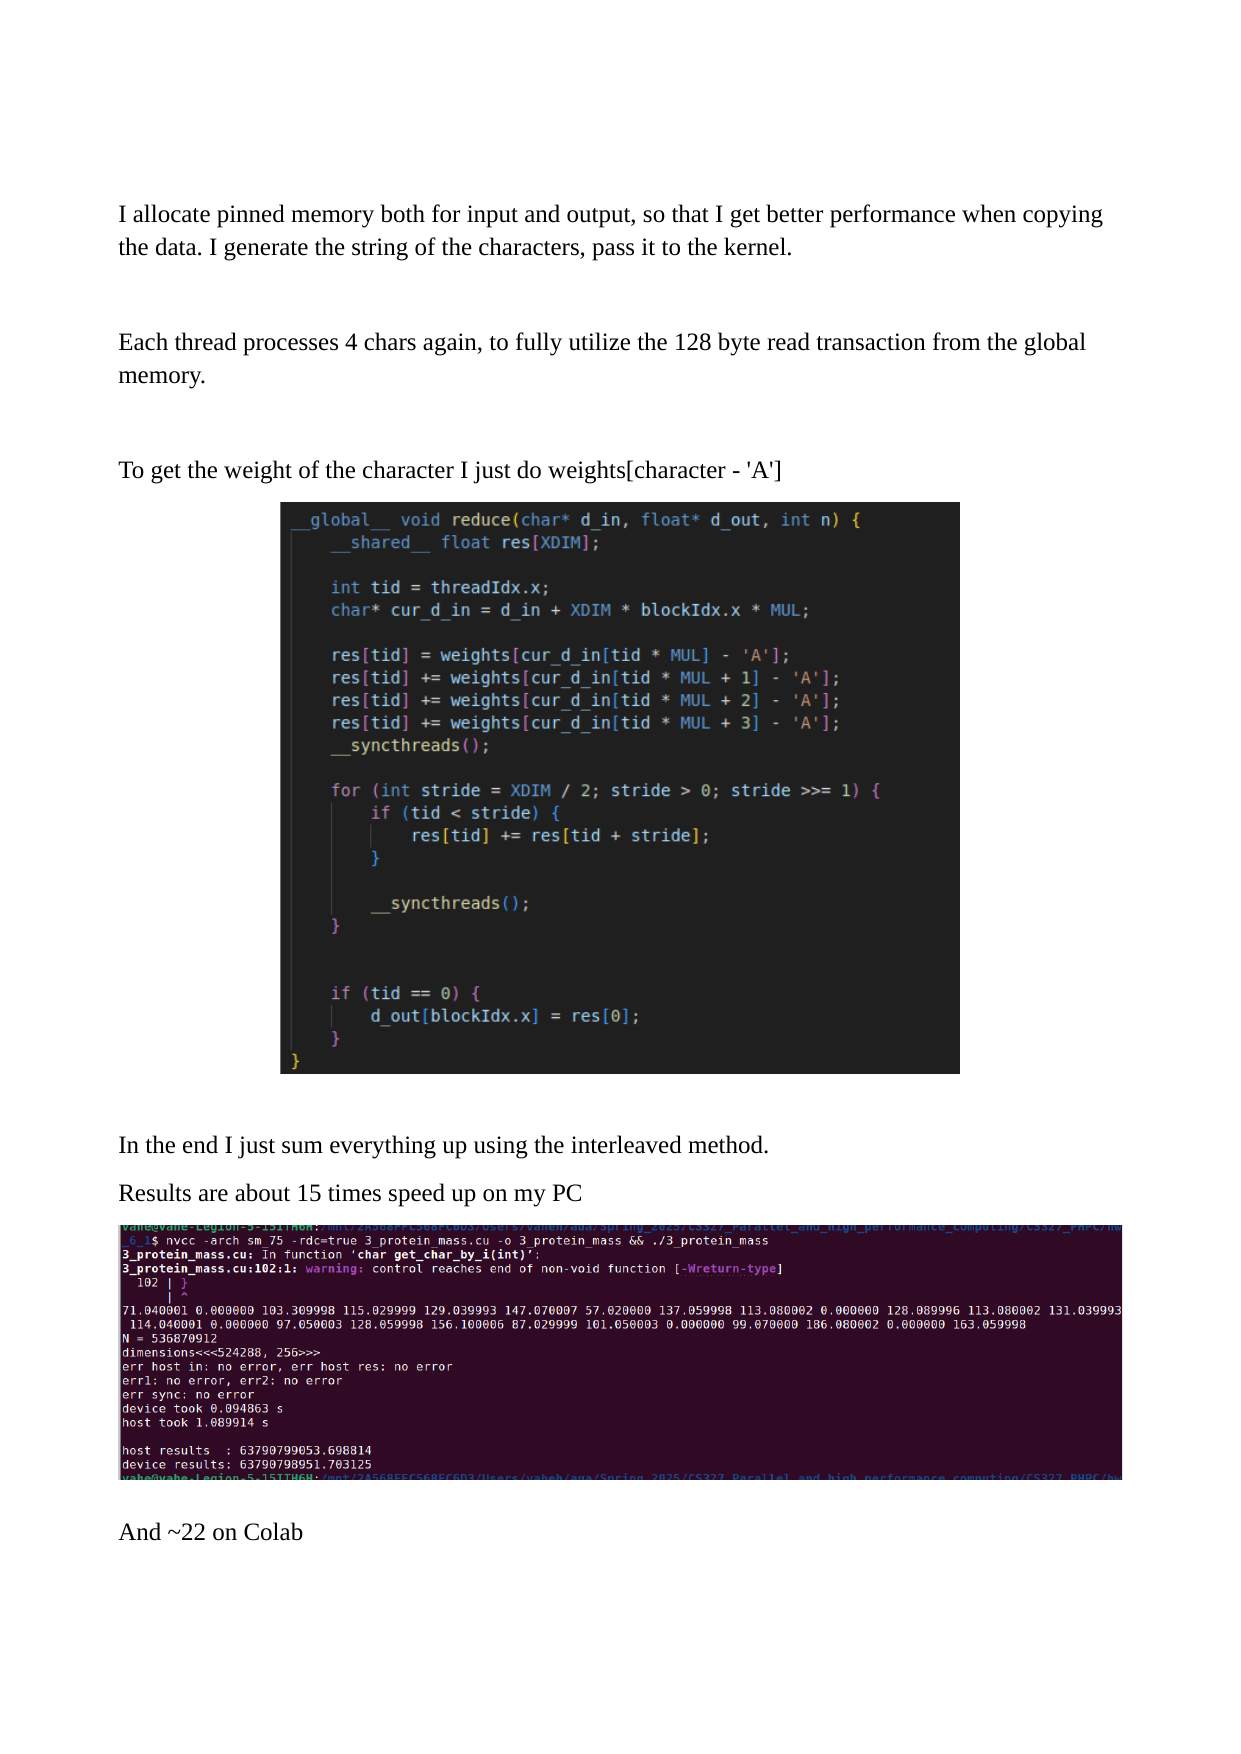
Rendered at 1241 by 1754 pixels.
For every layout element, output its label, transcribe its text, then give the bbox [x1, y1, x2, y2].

text In the end I just sum everything up using the interleaved method. [118, 503, 1122, 1159]
text And ~22 on Colab [118, 1480, 1122, 1546]
text I allocate pinned memory both for input and output, so that I get better performance when copying the data. I generate the string of the characters, pass it to the kernel. [118, 199, 1122, 261]
text To get the weight of the character I just do weights[character - 'A'] [118, 455, 1122, 484]
text Each thread processes 4 chars again, to fully utilize the 128 byte read transaction from the global memory. [118, 327, 1122, 389]
picture [118, 1225, 1123, 1480]
picture [280, 502, 960, 1074]
text Results are about 15 times speed up on my PC [118, 1178, 1122, 1207]
